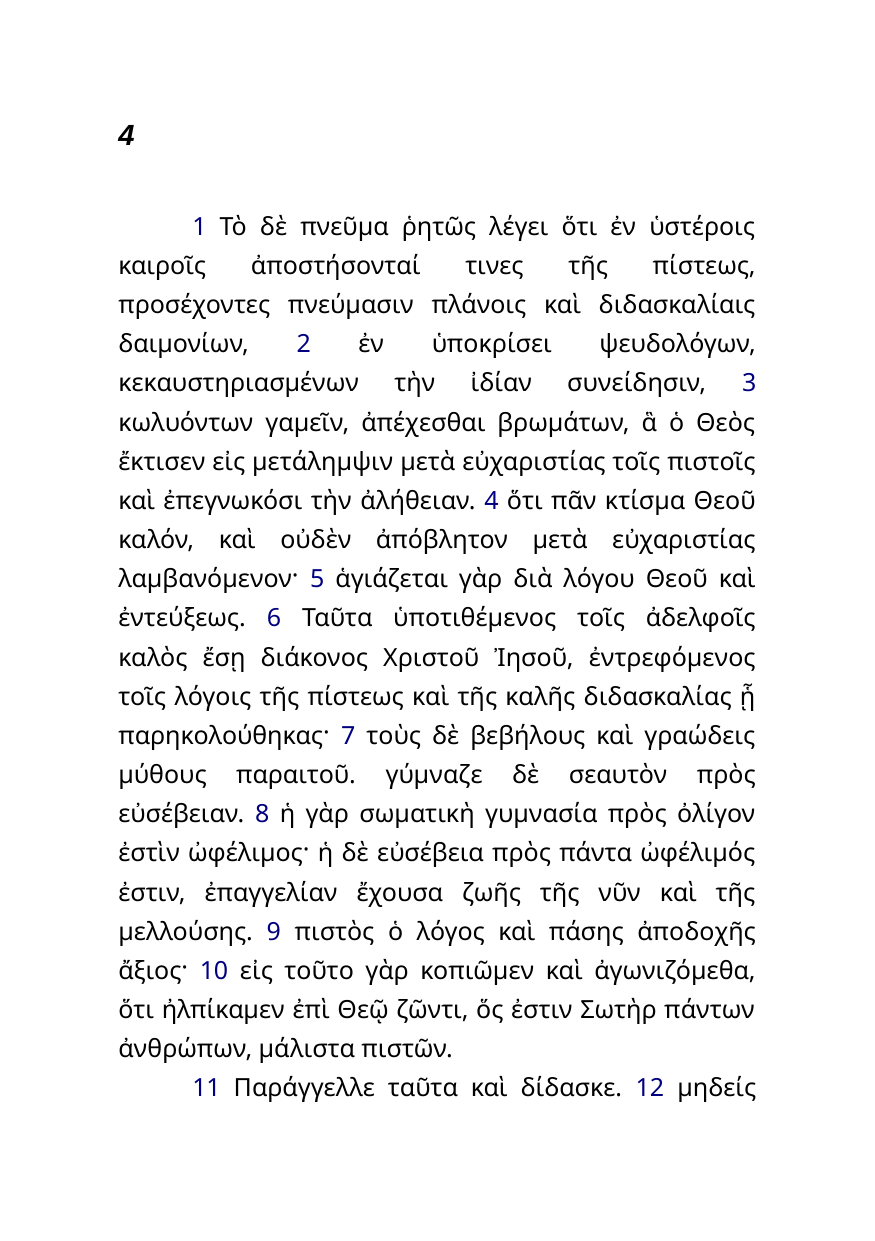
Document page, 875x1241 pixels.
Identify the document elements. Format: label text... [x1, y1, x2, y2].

text 11 Παράγγελλε ταῦτα καὶ δίδασκε. 12 μηδείς [118, 1070, 756, 1104]
text 1 Τὸ δὲ πνεῦμα ῥητῶς λέγει ὅτι ἐν ὑστέροις καιροῖς ἀποστήσονταί τινες τῆς πίστεως, προσέχοντες πνεύμασιν πλάνοις καὶ διδασκαλίαις δαιμονίων, 2 ἐν ὑποκρίσει ψευδολόγων, κεκαυστηριασμένων τὴν ἰδίαν συνείδησιν, 3 κωλυόντων γαμεῖν, ἀπέχεσθαι βρωμάτων, ἃ ὁ Θεὸς ἔκτισεν εἰς μετάλημψιν μετὰ εὐχαριστίας τοῖς πιστοῖς καὶ ἐπεγνωκόσι τὴν ἀλήθειαν. 4 ὅτι πᾶν κτίσμα Θεοῦ καλόν, καὶ οὐδὲν ἀπόβλητον μετὰ εὐχαριστίας λαμβανόμενον· 5 ἁγιάζεται γὰρ διὰ λόγου Θεοῦ καὶ ἐντεύξεως. 6 Ταῦτα ὑποτιθέμενος τοῖς ἀδελφοῖς καλὸς ἔσῃ διάκονος Χριστοῦ Ἰησοῦ, ἐντρεφόμενος τοῖς λόγοις τῆς πίστεως καὶ τῆς καλῆς διδασκαλίας ᾗ παρηκολούθηκας· 7 τοὺς δὲ βεβήλους καὶ γραώδεις μύθους παραιτοῦ. γύμναζε δὲ σεαυτὸν πρὸς εὐσέβειαν. 8 ἡ γὰρ σωματικὴ γυμνασία πρὸς ὀλίγον ἐστὶν ὠφέλιμος· ἡ δὲ εὐσέβεια πρὸς πάντα ὠφέλιμός ἐστιν, ἐπαγγελίαν ἔχουσα ζωῆς τῆς νῦν καὶ τῆς μελλούσης. 9 πιστὸς ὁ λόγος καὶ πάσης ἀποδοχῆς ἄξιος· 10 εἰς τοῦτο γὰρ κοπιῶμεν καὶ ἀγωνιζόμεθα, ὅτι ἠλπίκαμεν ἐπὶ Θεῷ ζῶντι, ὅς ἐστιν Σωτὴρ πάντων ἀνθρώπων, μάλιστα πιστῶν. [118, 208, 756, 1065]
subtitle 4 [118, 118, 756, 152]
